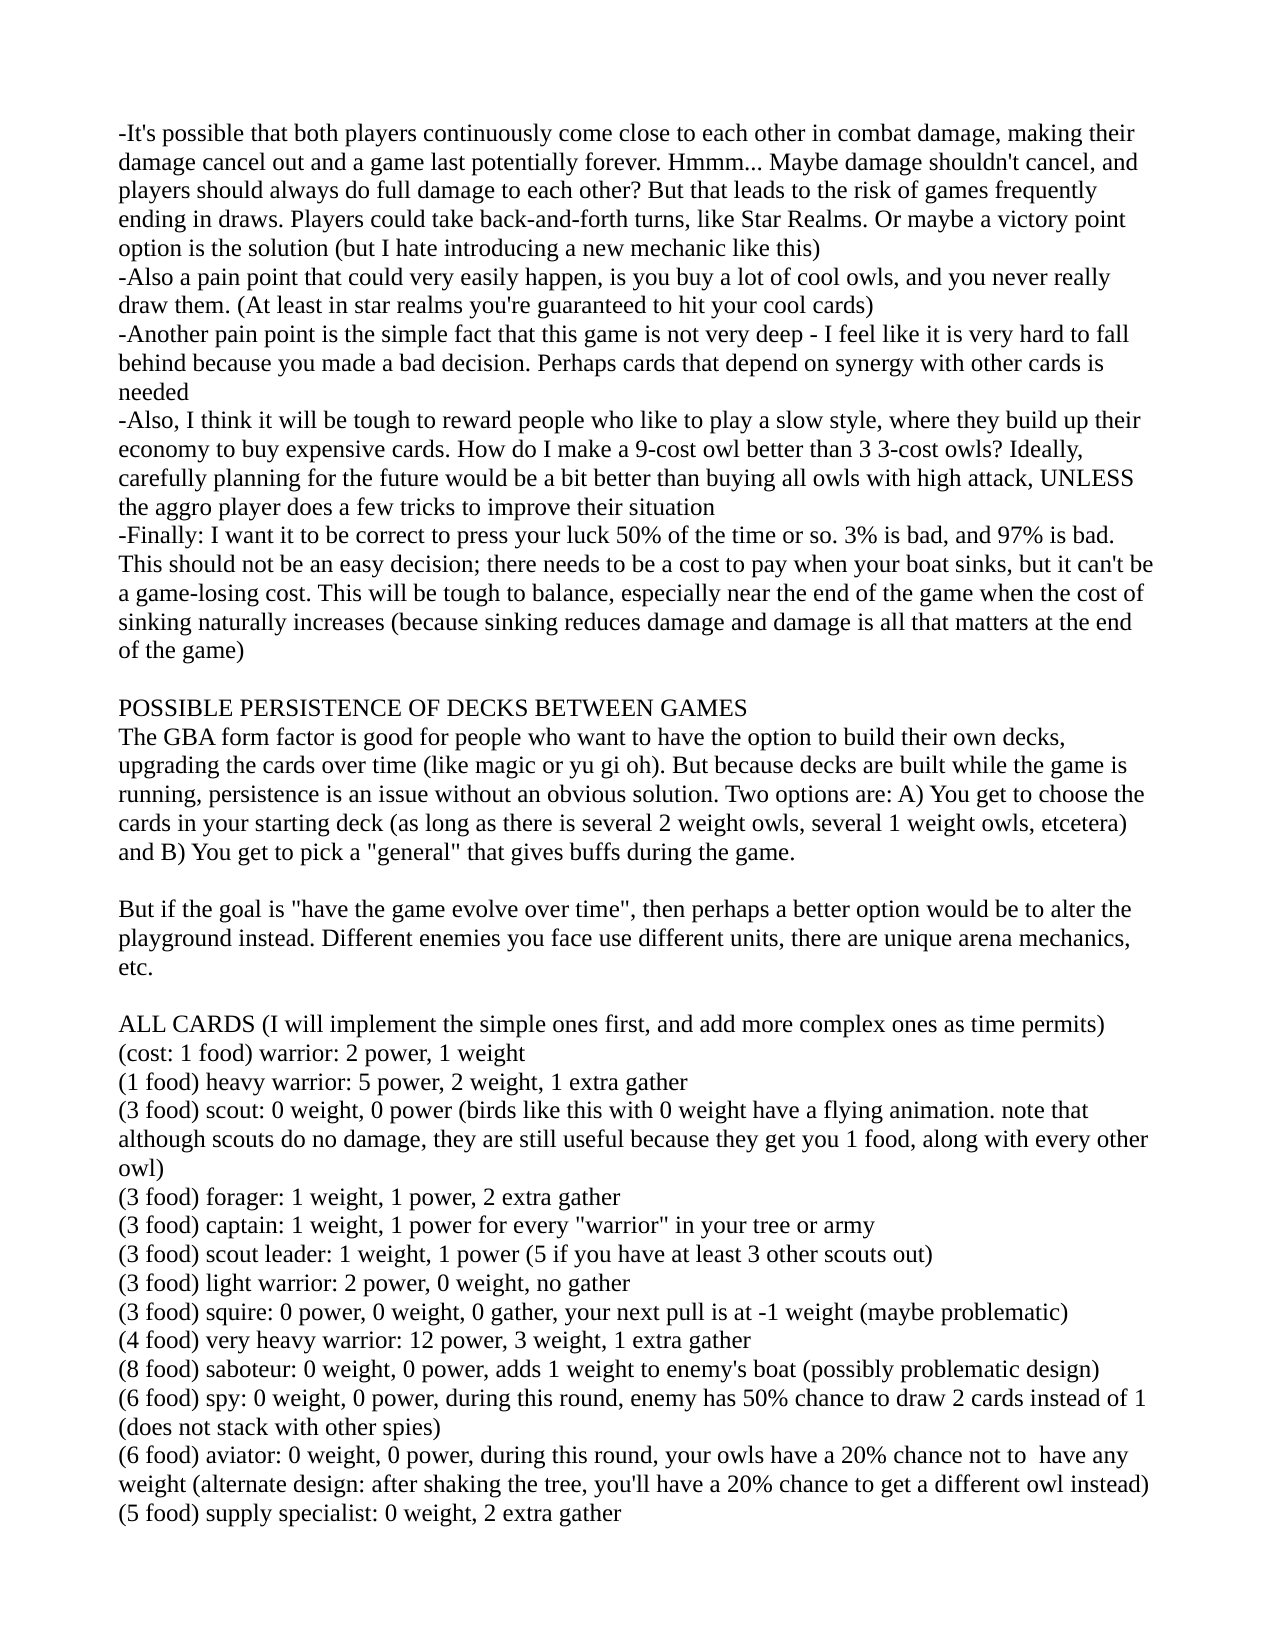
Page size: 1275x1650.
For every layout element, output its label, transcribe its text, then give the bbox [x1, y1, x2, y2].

text (cost: 1 food) warrior: 2 power, 1 weight [118, 1038, 1157, 1067]
text (3 food) scout leader: 1 weight, 1 power (5 if you have at least 3 other scouts out) [118, 1239, 1157, 1268]
text (3 food) light warrior: 2 power, 0 weight, no gather [118, 1268, 1157, 1297]
text (3 food) scout: 0 weight, 0 power (birds like this with 0 weight have a flying animation. note that although scouts do no damage, they are still useful because they get you 1 food, along with every other owl) [118, 1096, 1157, 1182]
text (8 food) saboteur: 0 weight, 0 power, adds 1 weight to enemy's boat (possibly problematic design) [118, 1354, 1157, 1383]
text (6 food) spy: 0 weight, 0 power, during this round, enemy has 50% chance to draw 2 cards instead of 1 (does not stack with other spies) (6 food) aviator: 0 weight, 0 power, during this round, your owls have a 20% chance not to have any weight (alternate design: after shaking the tree, you'll have a 20% chance to get a different owl instead) [118, 1383, 1157, 1498]
text -Also, I think it will be tough to reward people who like to play a slow style, where they build up their economy to buy expensive cards. How do I make a 9-cost owl better than 3 3-cost owls? Ideally, carefully planning for the future would be a bit better than buying all owls with high attack, UNLESS the aggro player does a few tricks to improve their situation [118, 406, 1157, 521]
text But if the goal is "have the game evolve over time", then perhaps a better option would be to alter the playground instead. Different enemies you face use different units, there are unique arena mechanics, etc. ALL CARDS (I will implement the simple ones first, and add more complex ones as time permits) [118, 866, 1157, 1038]
text (3 food) squire: 0 power, 0 weight, 0 gather, your next pull is at -1 weight (maybe problematic) [118, 1297, 1157, 1326]
text (1 food) heavy warrior: 5 power, 2 weight, 1 extra gather [118, 1067, 1157, 1096]
text (3 food) captain: 1 weight, 1 power for every "warrior" in your tree or army [118, 1211, 1157, 1239]
text The GBA form factor is good for people who want to have the option to build their own decks, upgrading the cards over time (like magic or yu gi oh). But because decks are built while the game is running, persistence is an issue without an obvious solution. Two options are: A) You get to choose the cards in your starting deck (as long as there is several 2 weight owls, several 1 weight owls, etcetera) and B) You get to pick a "general" that gives buffs during the game. [118, 722, 1157, 866]
text (3 food) forager: 1 weight, 1 power, 2 extra gather [118, 1182, 1157, 1211]
text -It's possible that both players continuously come close to each other in combat damage, making their damage cancel out and a game last potentially forever. Hmmm... Maybe damage shouldn't cancel, and players should always do full damage to each other? But that leads to the risk of games frequently ending in draws. Players could take back-and-forth turns, like Star Realms. Or maybe a victory point option is the solution (but I hate introducing a new mechanic like this) [118, 118, 1157, 262]
text POSSIBLE PERSISTENCE OF DECKS BETWEEN GAMES [118, 693, 1157, 722]
text -Finally: I want it to be correct to press your luck 50% of the time or so. 3% is bad, and 97% is bad. This should not be an easy decision; there needs to be a cost to pay when your boat sinks, but it can't be a game-losing cost. This will be tough to balance, especially near the end of the game when the cost of sinking naturally increases (because sinking reduces damage and damage is all that matters at the end of the game) [118, 521, 1157, 664]
text (5 food) supply specialist: 0 weight, 2 extra gather [118, 1498, 1157, 1527]
text (4 food) very heavy warrior: 12 power, 3 weight, 1 extra gather [118, 1326, 1157, 1354]
text -Also a pain point that could very easily happen, is you buy a lot of cool owls, and you never really draw them. (At least in star realms you're guaranteed to hit your cool cards) -Another pain point is the simple fact that this game is not very deep - I feel like it is very hard to fall behind because you made a bad decision. Perhaps cards that depend on synergy with other cards is needed [118, 262, 1157, 406]
